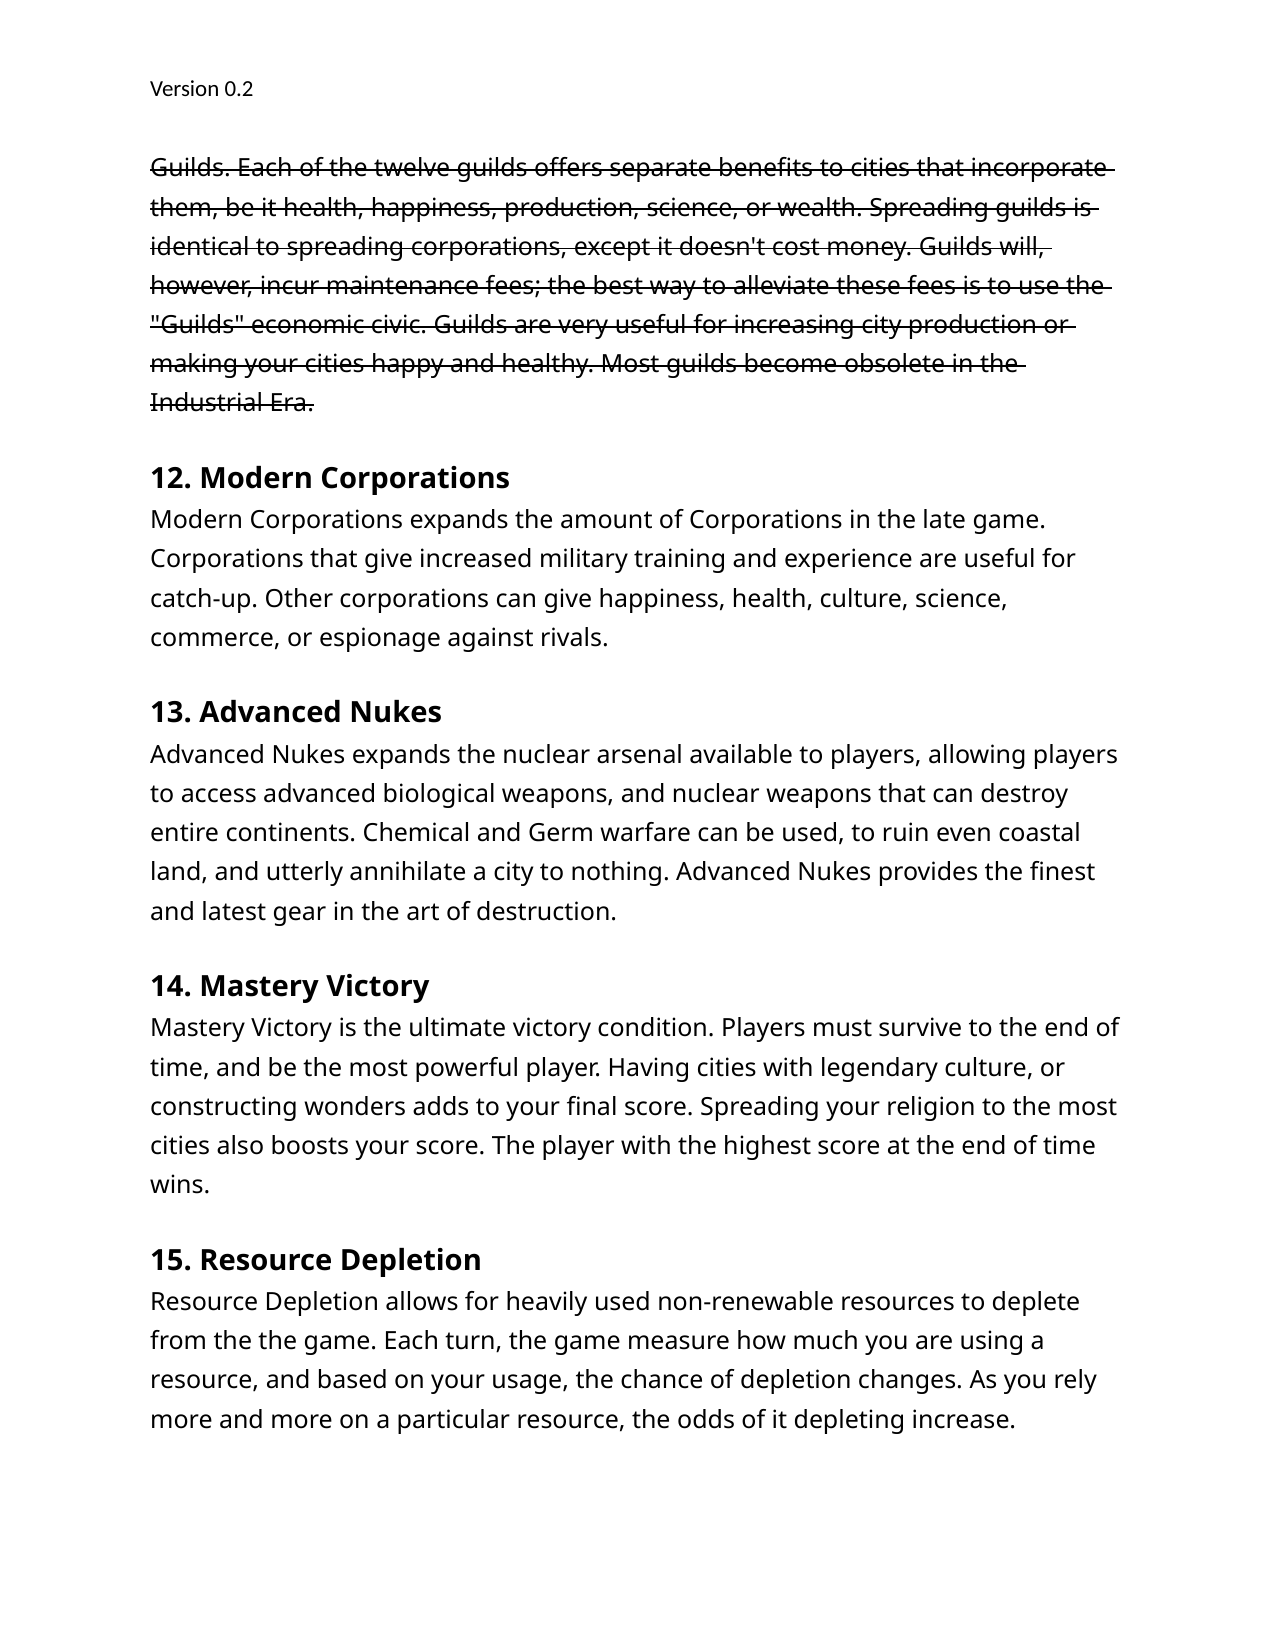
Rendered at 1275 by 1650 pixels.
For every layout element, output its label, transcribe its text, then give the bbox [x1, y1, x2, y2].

text Guilds. Each of the twelve guilds offers separate benefits to cities that incorporate them, be it health, happiness, production, science, or wealth. Spreading guilds is identical to spreading corporations, except it doesn't cost money. Guilds will, however, incur maintenance fees; the best way to alleviate these fees is to use the "Guilds" economic civic. Guilds are very useful for increasing city production or making your cities happy and healthy. Most guilds become obsolete in the Industrial Era. 12. Modern Corporations Modern Corporations expands the amount of Corporations in the late game. Corporations that give increased military training and experience are useful for catch-up. Other corporations can give happiness, health, culture, science, commerce, or espionage against rivals. 13. Advanced Nukes Advanced Nukes expands the nuclear arsenal available to players, allowing players to access advanced biological weapons, and nuclear weapons that can destroy entire continents. Chemical and Germ warfare can be used, to ruin even coastal land, and utterly annihilate a city to nothing. Advanced Nukes provides the finest and latest gear in the art of destruction. 14. Mastery Victory Mastery Victory is the ultimate victory condition. Players must survive to the end of time, and be the most powerful player. Having cities with legendary culture, or constructing wonders adds to your final score. Spreading your religion to the most cities also boosts your score. The player with the highest score at the end of time wins. 15. Resource Depletion Resource Depletion allows for heavily used non-renewable resources to deplete from the the game. Each turn, the game measure how much you are using a resource, and based on your usage, the chance of depletion changes. As you rely more and more on a particular resource, the odds of it depleting increase. [150, 150, 1125, 1467]
